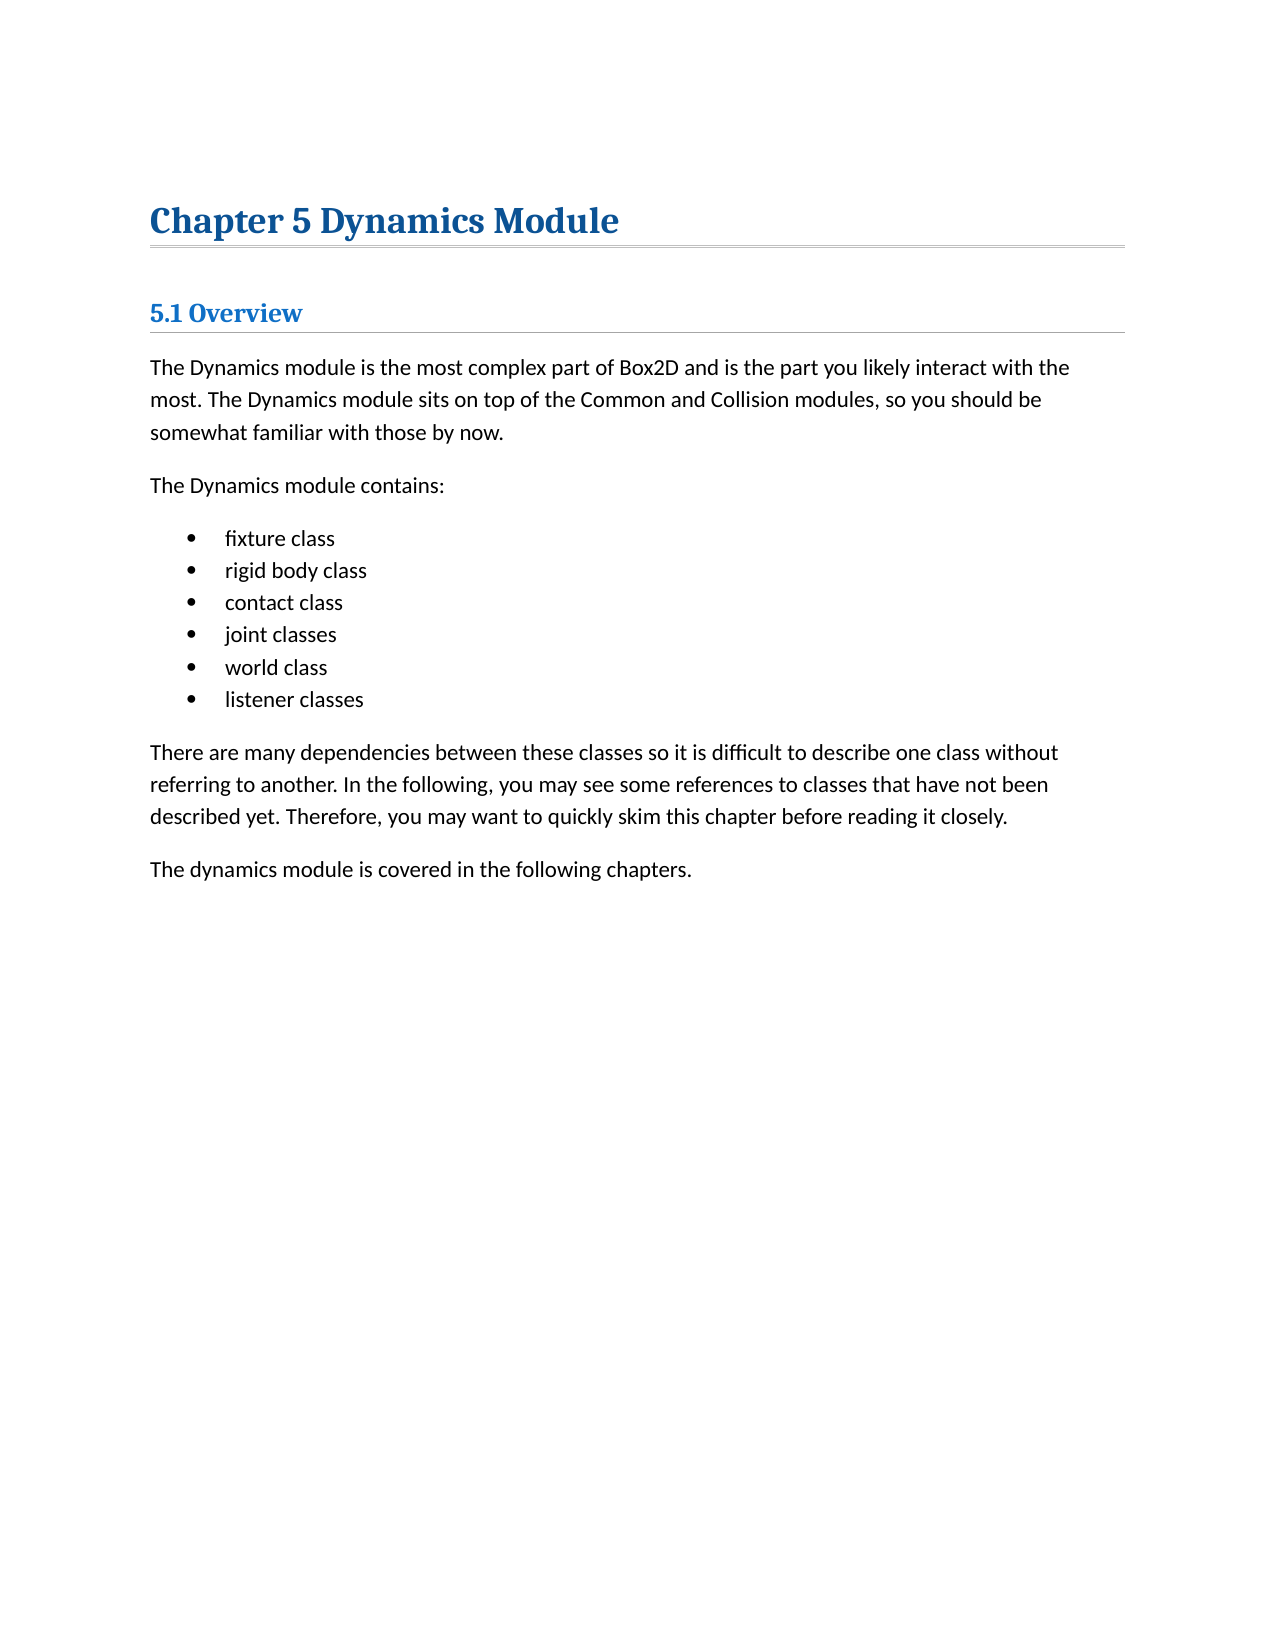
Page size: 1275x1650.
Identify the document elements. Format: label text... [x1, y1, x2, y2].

text The Dynamics module contains: [150, 471, 1125, 499]
text The Dynamics module is the most complex part of Box2D and is the part you likely interact with the most. The Dynamics module sits on top of the Common and Collision modules, so you should be somewhat familiar with those by now. [150, 353, 1125, 446]
text There are many dependencies between these classes so it is difficult to describe one class without referring to another. In the following, you may see some references to classes that have not been described yet. Therefore, you may want to quickly skim this chapter before reading it closely. [150, 738, 1125, 830]
text The dynamics module is covered in the following chapters. [150, 855, 1125, 883]
list contact class [187, 588, 1125, 616]
list rigid body class [187, 556, 1125, 584]
list world class [187, 653, 1125, 681]
list joint classes [187, 620, 1125, 648]
list listener classes [187, 685, 1125, 713]
subtitle Dynamics Module [150, 200, 1125, 245]
subtitle Overview [150, 298, 1125, 332]
list fixture class [187, 524, 1125, 552]
